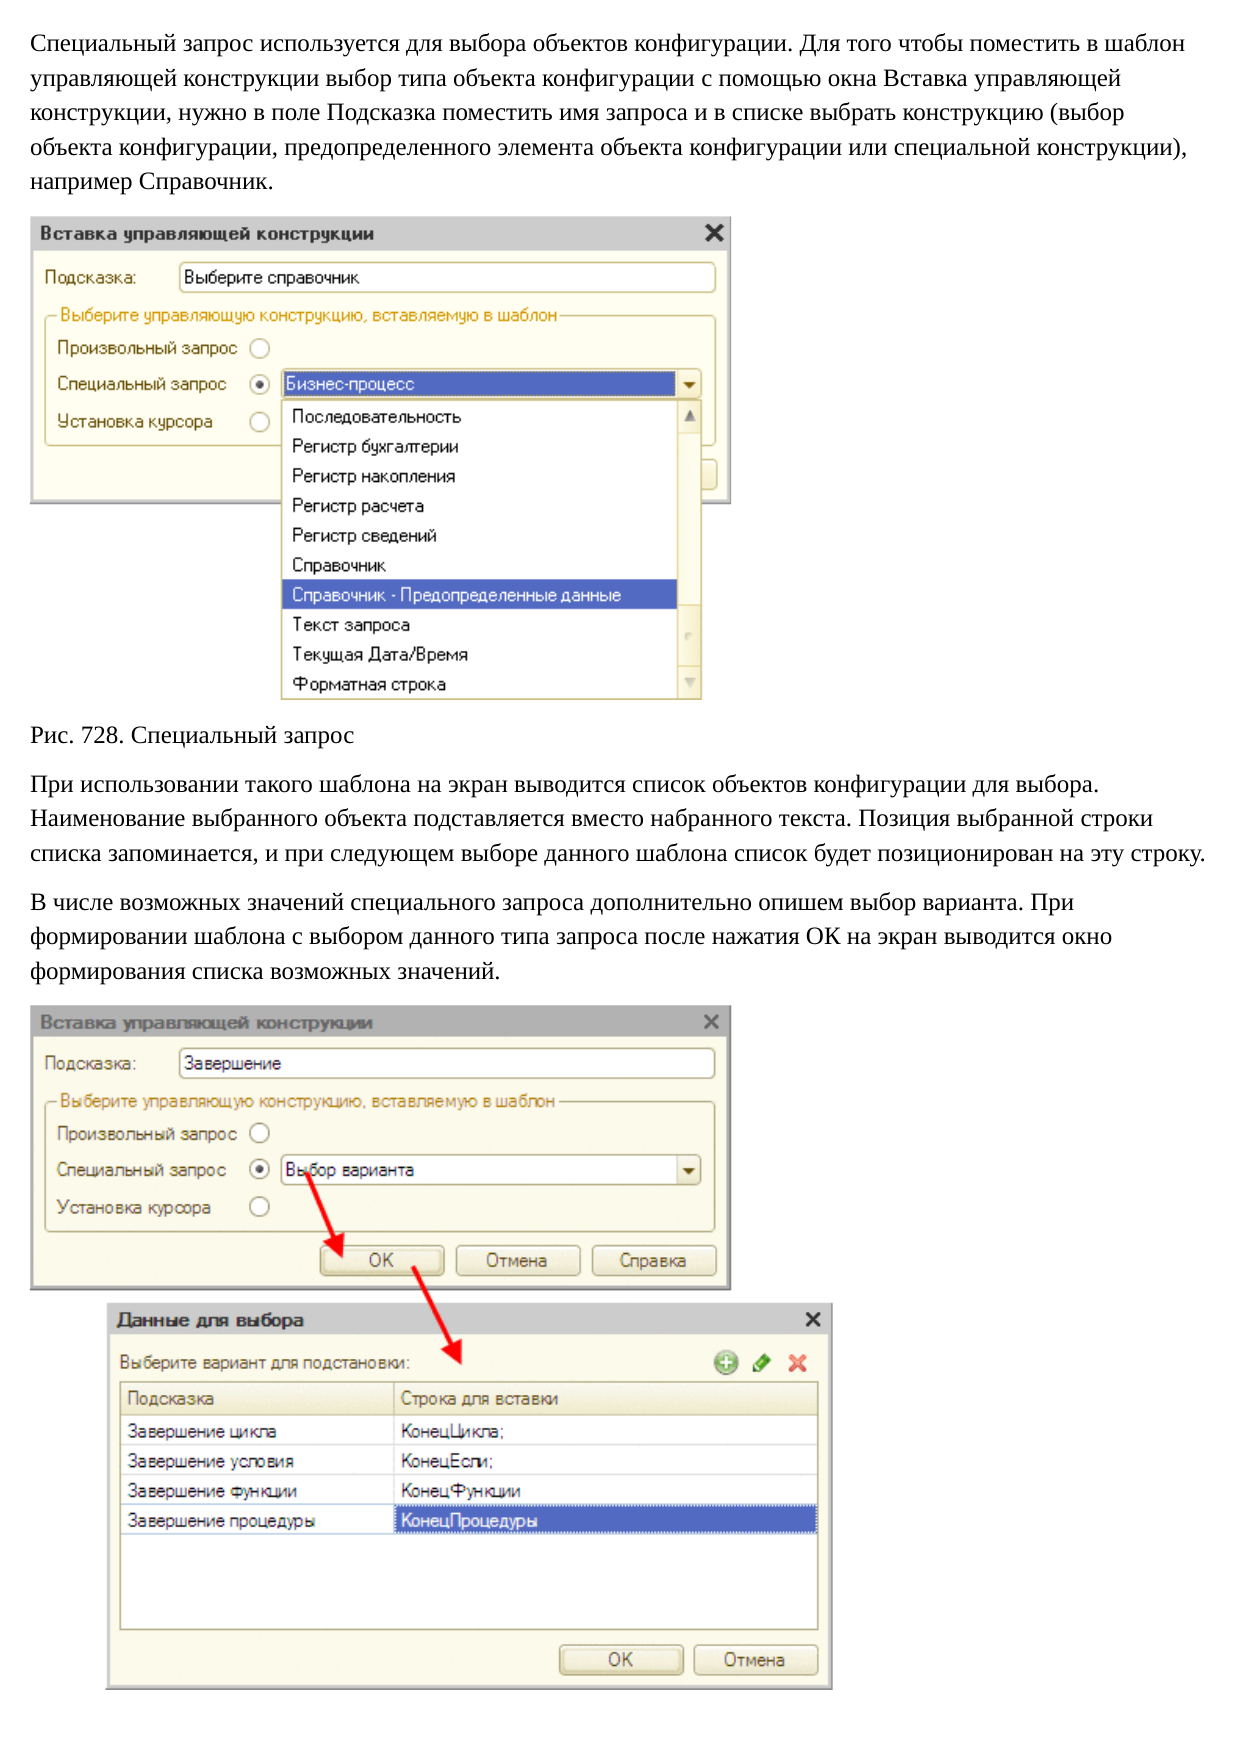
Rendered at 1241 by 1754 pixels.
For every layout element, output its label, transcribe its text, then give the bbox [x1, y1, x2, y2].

picture [29, 215, 732, 700]
picture [29, 1005, 833, 1690]
text Рис. 728. Специальный запрос [30, 720, 1211, 748]
text При использовании такого шаблона на экран выводится список объектов конфигурации для выбора. Наименование выбранного объекта подставляется вместо набранного текста. Позиция выбранной строки списка запоминается, и при следующем выборе данного шаблона список будет позиционирован на эту строку. [30, 769, 1211, 867]
text В числе возможных значений специального запроса дополнительно опишем выбор варианта. При формировании шаблона с выбором данного типа запроса после нажатия ОК на экран выводится окно формирования списка возможных значений. [30, 887, 1211, 984]
text Специальный запрос используется для выбора объектов конфигурации. Для того чтобы поместить в шаблон управляющей конструкции выбор типа объекта конфигурации с помощью окна Вставка управляющей конструкции, нужно в поле Подсказка поместить имя запроса и в списке выбрать конструкцию (выбор объекта конфигурации, предопределенного элемента объекта конфигурации или специальной конструкции), например Справочник. [30, 28, 1211, 195]
